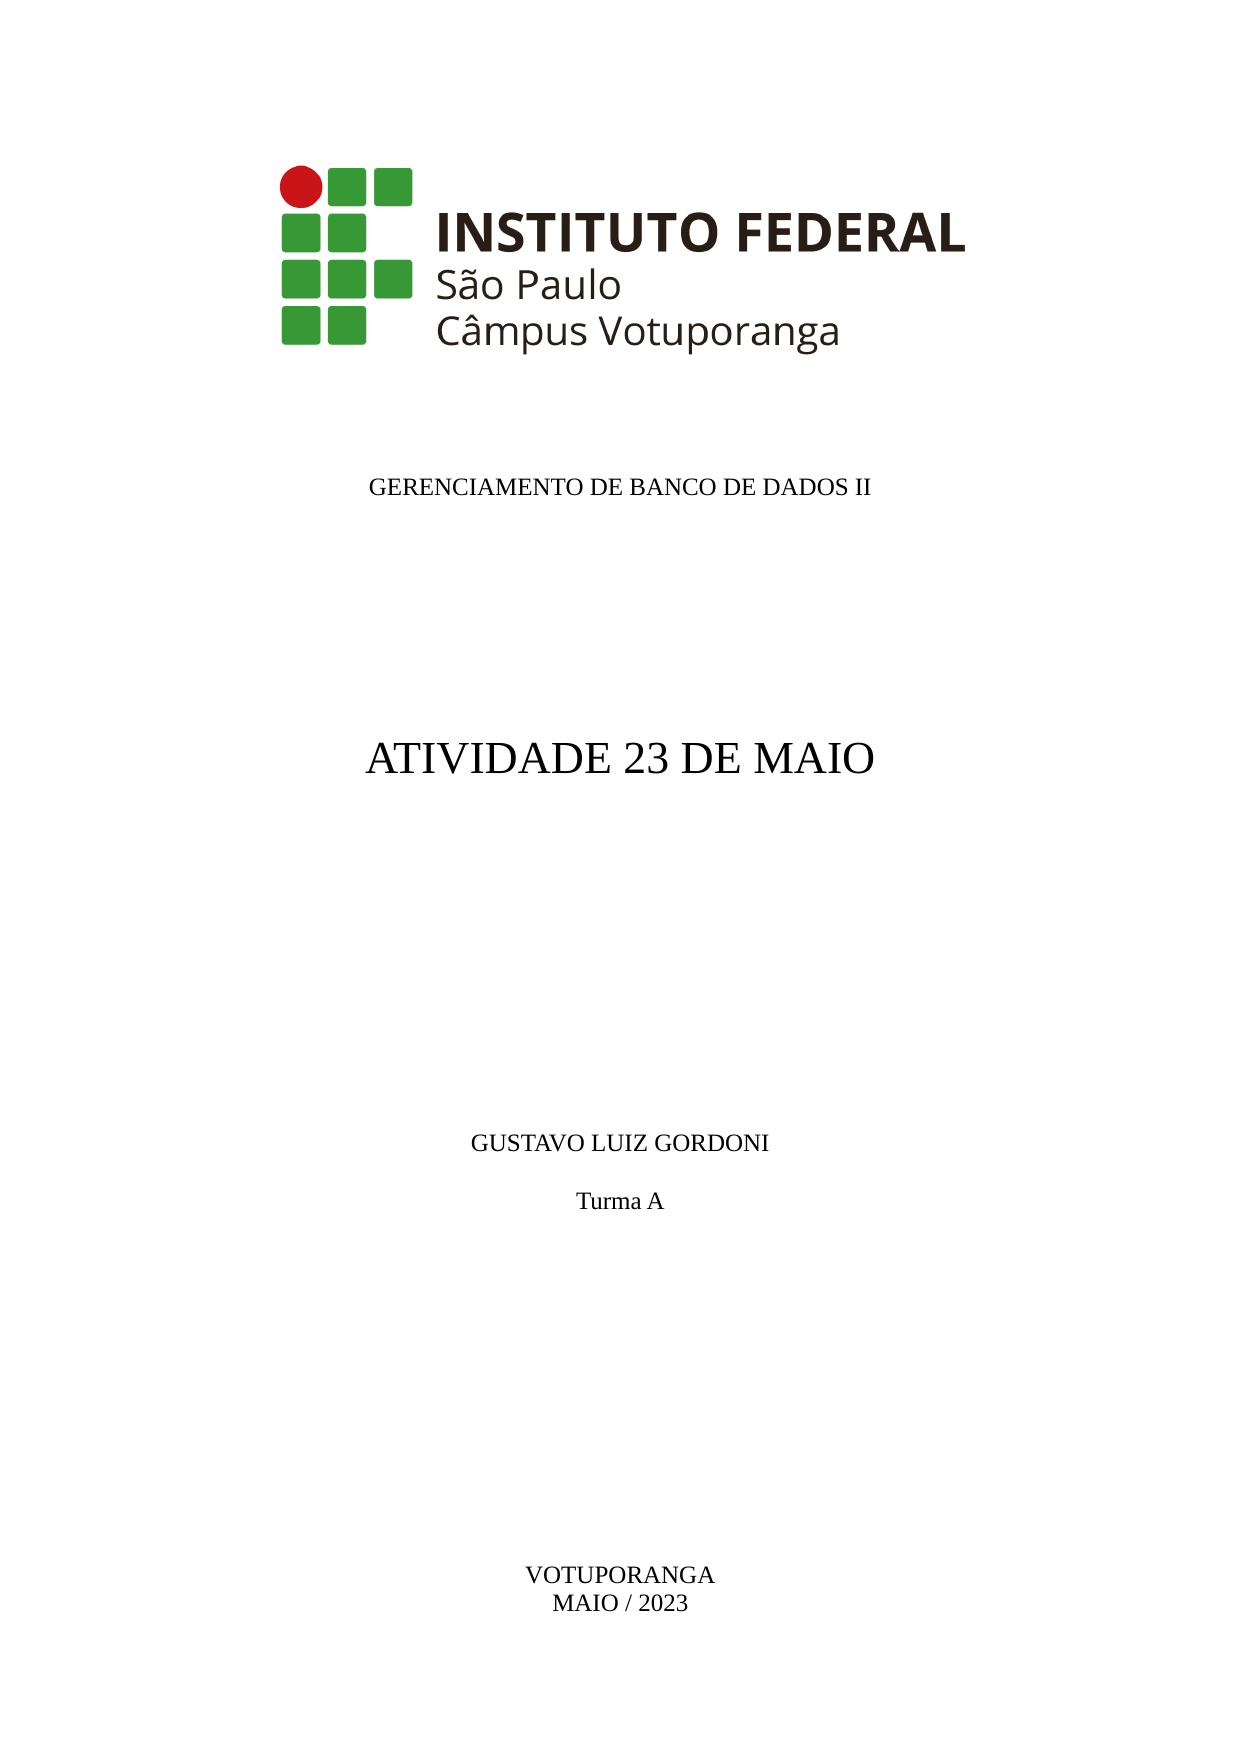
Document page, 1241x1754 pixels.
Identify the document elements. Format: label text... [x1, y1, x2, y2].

picture [246, 118, 995, 386]
text MAIO / 2023 [118, 1588, 1122, 1617]
text Turma A [118, 1186, 1122, 1215]
text ATIVIDADE 23 DE MAIO [118, 731, 1122, 783]
text GERENCIAMENTO DE BANCO DE DADOS II [118, 472, 1122, 501]
text GUSTAVO LUIZ GORDONI [118, 1128, 1122, 1157]
text VOTUPORANGA [118, 1560, 1122, 1588]
